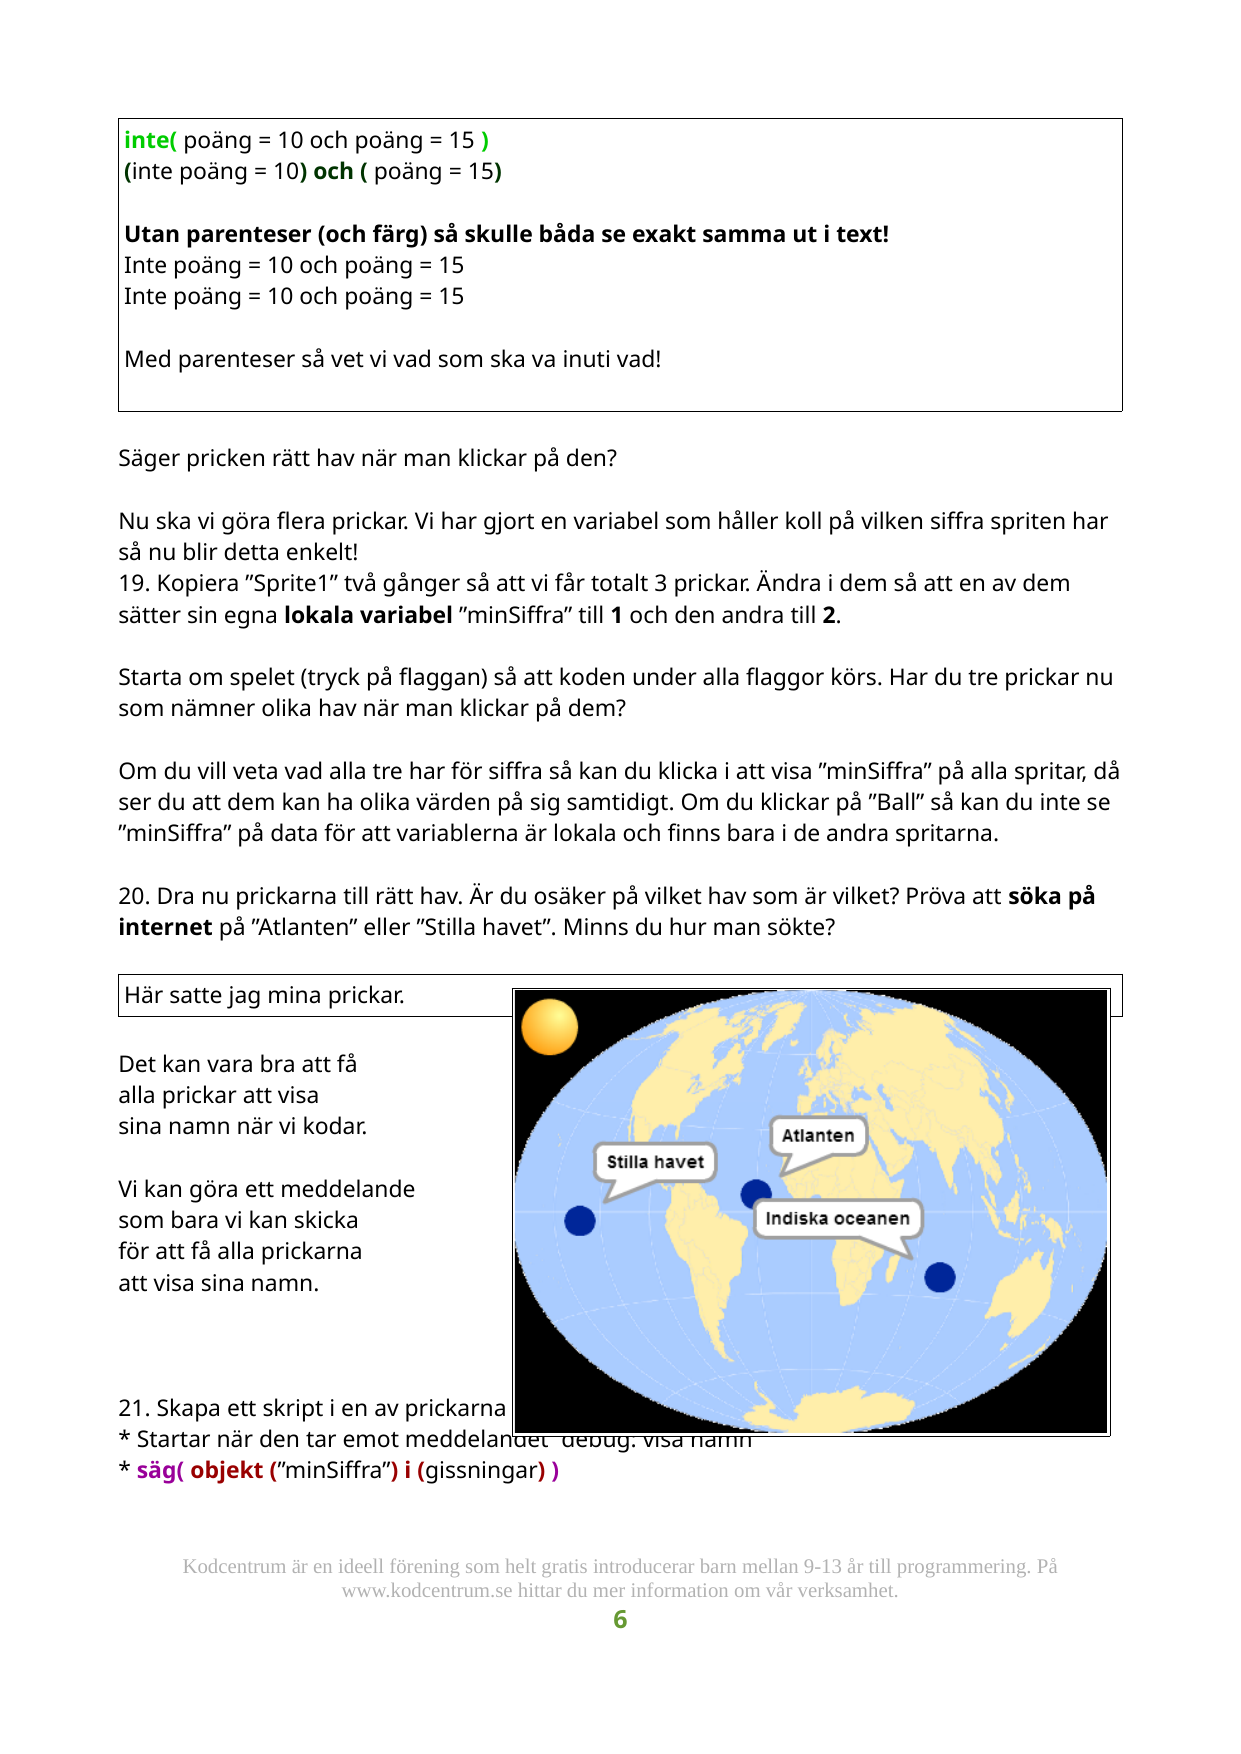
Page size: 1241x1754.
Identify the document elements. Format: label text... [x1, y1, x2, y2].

text 21. Skapa ett skript i en av prickarna som: [118, 1391, 512, 1423]
text 20. Dra nu prickarna till rätt hav. Är du osäker på vilket hav som är vilket? Pröva att söka på internet på ”Atlanten” eller ”Stilla havet”. Minns du hur man sökte? [118, 880, 1122, 942]
text sina namn när vi kodar. [118, 1110, 512, 1141]
text Vi kan göra ett meddelande [118, 1173, 512, 1204]
text för att få alla prickarna [118, 1235, 512, 1266]
text * säg( objekt (”minSiffra”) i (gissningar) ) [118, 1454, 1122, 1485]
table_header Här satte jag mina prickar. [119, 975, 1122, 1016]
text alla prickar att visa [118, 1079, 512, 1110]
table_header Här satte jag mina prickar. [513, 989, 1110, 1436]
text som bara vi kan skicka [118, 1204, 512, 1235]
text 19. Kopiera ”Sprite1” två gånger så att vi får totalt 3 prickar. Ändra i dem så att en av dem sätter sin egna lokala variabel ”minSiffra” till 1 och den andra till 2. [118, 567, 1122, 630]
text Det kan vara bra att få [118, 1048, 512, 1079]
text Nu ska vi göra flera prickar. Vi har gjort en variabel som håller koll på vilken siffra spriten har så nu blir detta enkelt! [118, 505, 1122, 567]
picture [514, 990, 1107, 1433]
table_header inte( poäng = 10 och poäng = 15 ) (inte poäng = 10) och ( poäng = 15) Utan parenteser (och färg) så skulle båda se exakt samma ut i text! Inte poäng = 10 och poäng = 15 Inte poäng = 10 och poäng = 15 Med parenteser så vet vi vad som ska va inuti vad! [119, 119, 1122, 411]
text * Startar när den tar emot meddelandet ”debug: visa namn” [118, 1423, 1122, 1454]
text Säger pricken rätt hav när man klickar på den? [118, 442, 1122, 473]
text Starta om spelet (tryck på flaggan) så att koden under alla flaggor körs. Har du tre prickar nu som nämner olika hav när man klickar på dem? [118, 661, 1122, 723]
text att visa sina namn. [118, 1266, 512, 1298]
text Om du vill veta vad alla tre har för siffra så kan du klicka i att visa ”minSiffra” på alla spritar, då ser du att dem kan ha olika värden på sig samtidigt. Om du klickar på ”Ball” så kan du inte se ”minSiffra” på data för att variablerna är lokala och finns bara i de andra spritarna. [118, 755, 1122, 848]
